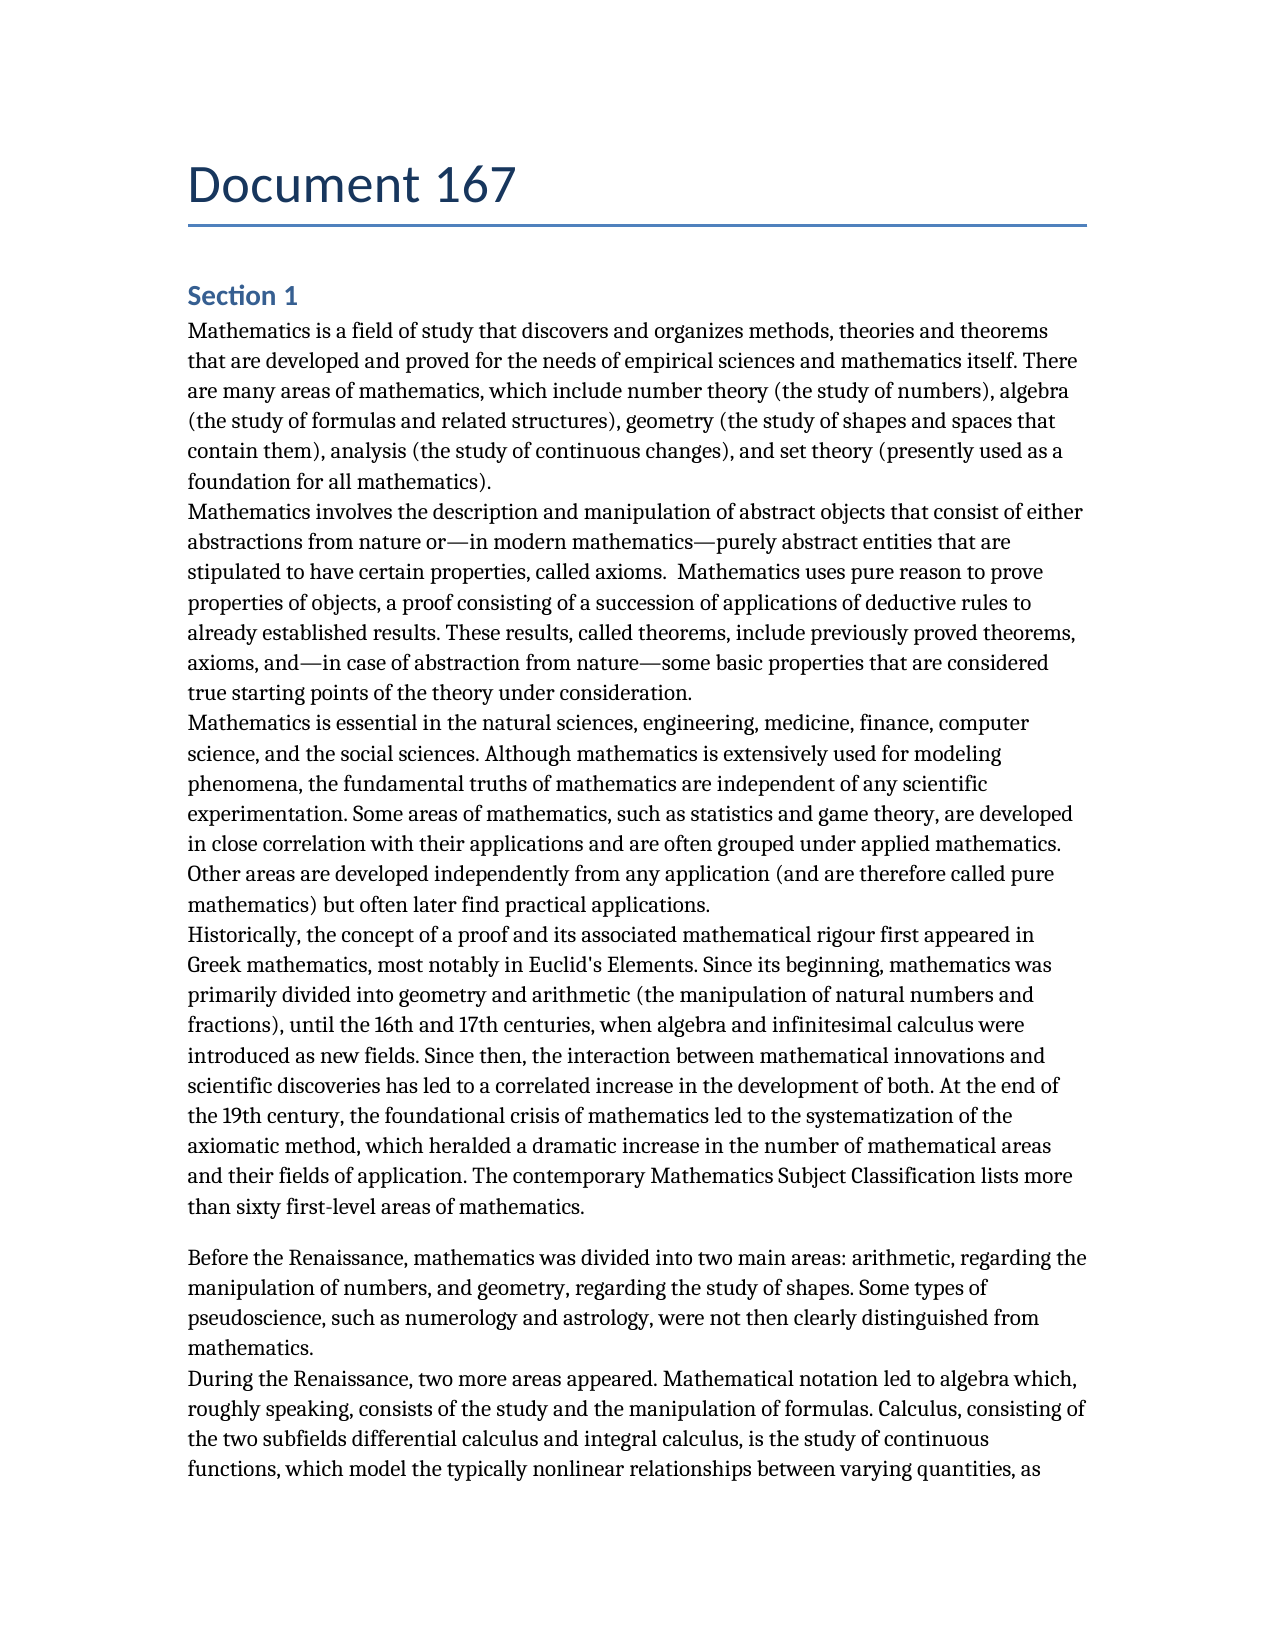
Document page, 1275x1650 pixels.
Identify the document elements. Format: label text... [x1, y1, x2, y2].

text Before the Renaissance, mathematics was divided into two main areas: arithmetic, regarding the manipulation of numbers, and geometry, regarding the study of shapes. Some types of pseudoscience, such as numerology and astrology, were not then clearly distinguished from mathematics. During the Renaissance, two more areas appeared. Mathematical notation led to algebra which, roughly speaking, consists of the study and the manipulation of formulas. Calculus, consisting of the two subfields differential calculus and integral calculus, is the study of continuous functions, which model the typically nonlinear relationships between varying quantities, as [187, 1244, 1087, 1482]
text Mathematics is a field of study that discovers and organizes methods, theories and theorems that are developed and proved for the needs of empirical sciences and mathematics itself. There are many areas of mathematics, which include number theory (the study of numbers), algebra (the study of formulas and related structures), geometry (the study of shapes and spaces that contain them), analysis (the study of continuous changes), and set theory (presently used as a foundation for all mathematics). Mathematics involves the description and manipulation of abstract objects that consist of either abstractions from nature or—in modern mathematics—purely abstract entities that are stipulated to have certain properties, called axioms. Mathematics uses pure reason to prove properties of objects, a proof consisting of a succession of applications of deductive rules to already established results. These results, called theorems, include previously proved theorems, axioms, and—in case of abstraction from nature—some basic properties that are considered true starting points of the theory under consideration. Mathematics is essential in the natural sciences, engineering, medicine, finance, computer science, and the social sciences. Although mathematics is extensively used for modeling phenomena, the fundamental truths of mathematics are independent of any scientific experimentation. Some areas of mathematics, such as statistics and game theory, are developed in close correlation with their applications and are often grouped under applied mathematics. Other areas are developed independently from any application (and are therefore called pure mathematics) but often later find practical applications. Historically, the concept of a proof and its associated mathematical rigour first appeared in Greek mathematics, most notably in Euclid's Elements. Since its beginning, mathematics was primarily divided into geometry and arithmetic (the manipulation of natural numbers and fractions), until the 16th and 17th centuries, when algebra and infinitesimal calculus were introduced as new fields. Since then, the interaction between mathematical innovations and scientific discoveries has led to a correlated increase in the development of both. At the end of the 19th century, the foundational crisis of mathematics led to the systematization of the axiomatic method, which heralded a dramatic increase in the number of mathematical areas and their fields of application. The contemporary Mathematics Subject Classification lists more than sixty first-level areas of mathematics. [187, 317, 1087, 1220]
subtitle Section 1 [187, 277, 1087, 312]
title Document 167 [187, 150, 1087, 227]
